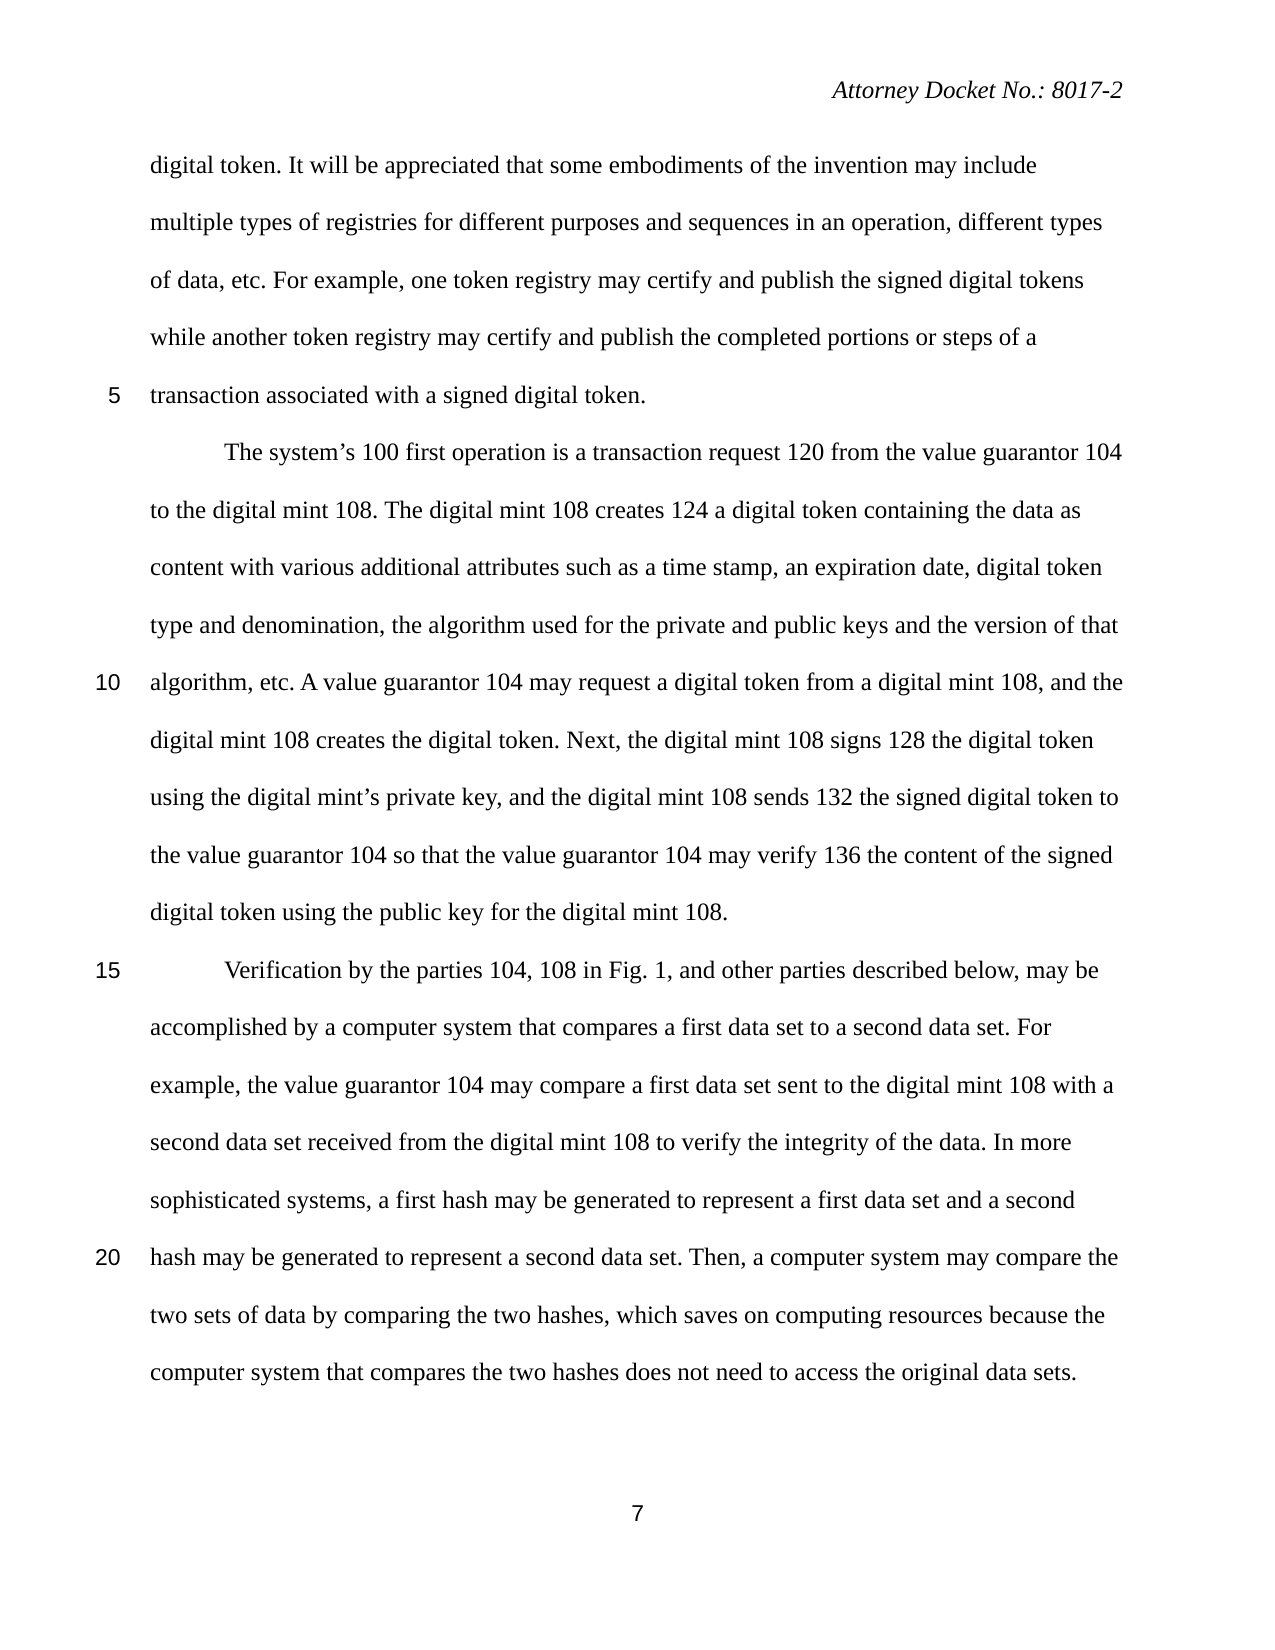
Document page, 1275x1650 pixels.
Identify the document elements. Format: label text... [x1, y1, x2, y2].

text Verification by the parties 104, 108 in Fig. 1, and other parties described below, may be accomplished by a computer system that compares a first data set to a second data set. For example, the value guarantor 104 may compare a first data set sent to the digital mint 108 with a second data set received from the digital mint 108 to verify the integrity of the data. In more sophisticated systems, a first hash may be generated to represent a first data set and a second hash may be generated to represent a second data set. Then, a computer system may compare the two sets of data by comparing the two hashes, which saves on computing resources because the computer system that compares the two hashes does not need to access the original data sets. [150, 955, 1125, 1386]
text The system’s 100 first operation is a transaction request 120 from the value guarantor 104 to the digital mint 108. The digital mint 108 creates 124 a digital token containing the data as content with various additional attributes such as a time stamp, an expiration date, digital token type and denomination, the algorithm used for the private and public keys and the version of that algorithm, etc. A value guarantor 104 may request a digital token from a digital mint 108, and the digital mint 108 creates the digital token. Next, the digital mint 108 signs 128 the digital token using the digital mint’s private key, and the digital mint 108 sends 132 the signed digital token to the value guarantor 104 so that the value guarantor 104 may verify 136 the content of the signed digital token using the public key for the digital mint 108. [150, 437, 1125, 926]
text digital token. It will be appreciated that some embodiments of the invention may include multiple types of registries for different purposes and sequences in an operation, different types of data, etc. For example, one token registry may certify and publish the signed digital tokens while another token registry may certify and publish the completed portions or steps of a transaction associated with a signed digital token. [150, 150, 1125, 409]
